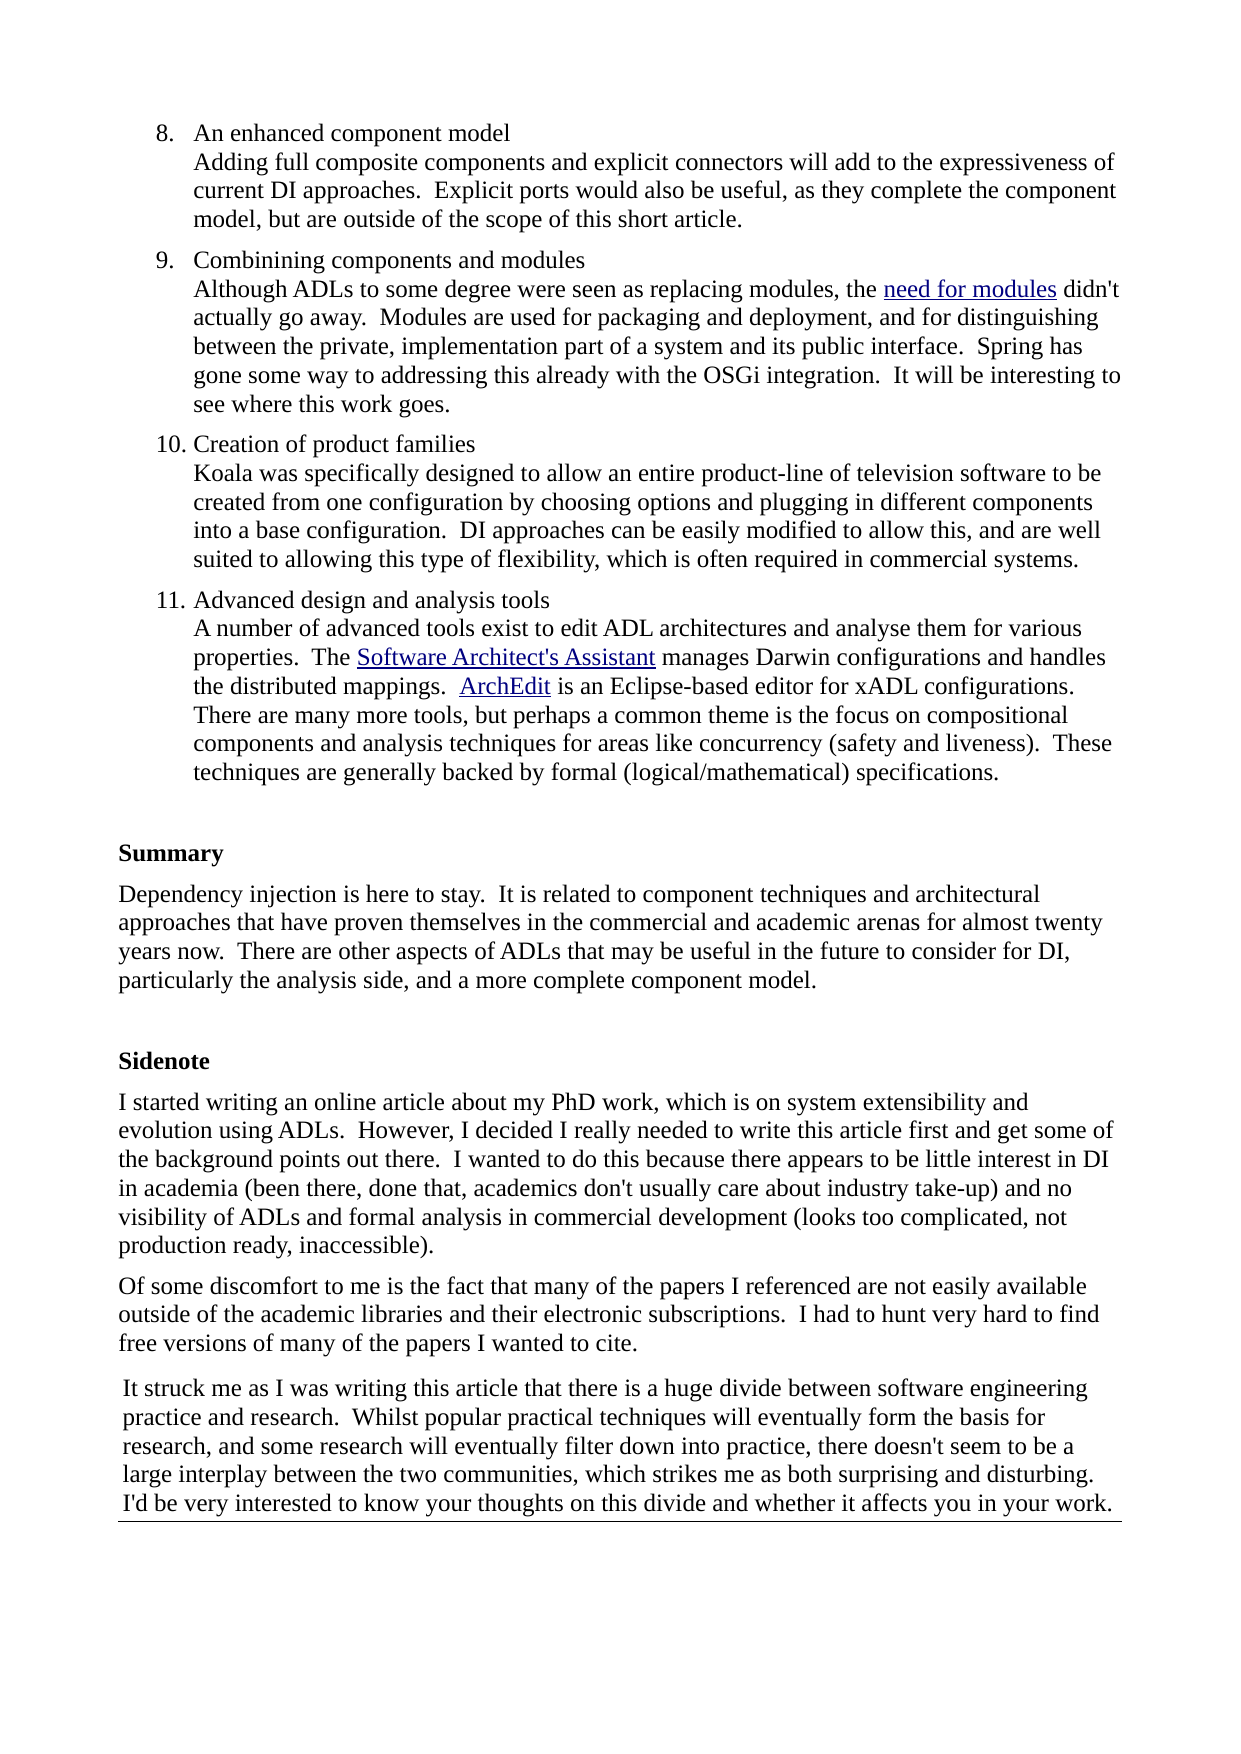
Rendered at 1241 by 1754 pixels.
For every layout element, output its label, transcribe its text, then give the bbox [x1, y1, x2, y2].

text It struck me as I was writing this article that there is a huge divide between software engineering practice and research. Whilst popular practical techniques will eventually form the basis for research, and some research will eventually filter down into practice, there doesn't seem to be a large interplay between the two communities, which strikes me as both surprising and disturbing. I'd be very interested to know your thoughts on this divide and whether it affects you in your work. [118, 1369, 1122, 1521]
text Summary [118, 838, 1122, 867]
text Dependency injection is here to stay. It is related to component techniques and architectural approaches that have proven themselves in the commercial and academic arenas for almost twenty years now. There are other aspects of ADLs that may be useful in the future to consider for DI, particularly the analysis side, and a more complete component model. [118, 879, 1122, 994]
list Combinining components and modules Although ADLs to some degree were seen as replacing modules, the need for modules didn't actually go away. Modules are used for packaging and deployment, and for distinguishing between the private, implementation part of a system and its public interface. Spring has gone some way to addressing this already with the OSGi integration. It will be interesting to see where this work goes. [156, 245, 1122, 417]
text Of some discomfort to me is the fact that many of the papers I referenced are not easily available outside of the academic libraries and their electronic subscriptions. I had to hunt very hard to find free versions of many of the papers I wanted to cite. [118, 1271, 1122, 1357]
list An enhanced component model Adding full composite components and explicit connectors will add to the expressiveness of current DI approaches. Explicit ports would also be useful, as they complete the component model, but are outside of the scope of this short article. [156, 118, 1122, 233]
list Advanced design and analysis tools A number of advanced tools exist to edit ADL architectures and analyse them for various properties. The Software Architect's Assistant manages Darwin configurations and handles the distributed mappings. ArchEdit is an Eclipse-based editor for xADL configurations. There are many more tools, but perhaps a common theme is the focus on compositional components and analysis techniques for areas like concurrency (safety and liveness). These techniques are generally backed by formal (logical/mathematical) specifications. [156, 585, 1122, 786]
text I started writing an online article about my PhD work, which is on system extensibility and evolution using ADLs. However, I decided I really needed to write this article first and get some of the background points out there. I wanted to do this because there appears to be little interest in DI in academia (been there, done that, academics don't usually care about industry take-up) and no visibility of ADLs and formal analysis in commercial development (looks too complicated, not production ready, inaccessible). [118, 1087, 1122, 1259]
list Creation of product families Koala was specifically designed to allow an entire product-line of television software to be created from one configuration by choosing options and plugging in different components into a base configuration. DI approaches can be easily modified to allow this, and are well suited to allowing this type of flexibility, which is often required in commercial systems. [156, 429, 1122, 573]
text Sidenote [118, 1046, 1122, 1075]
